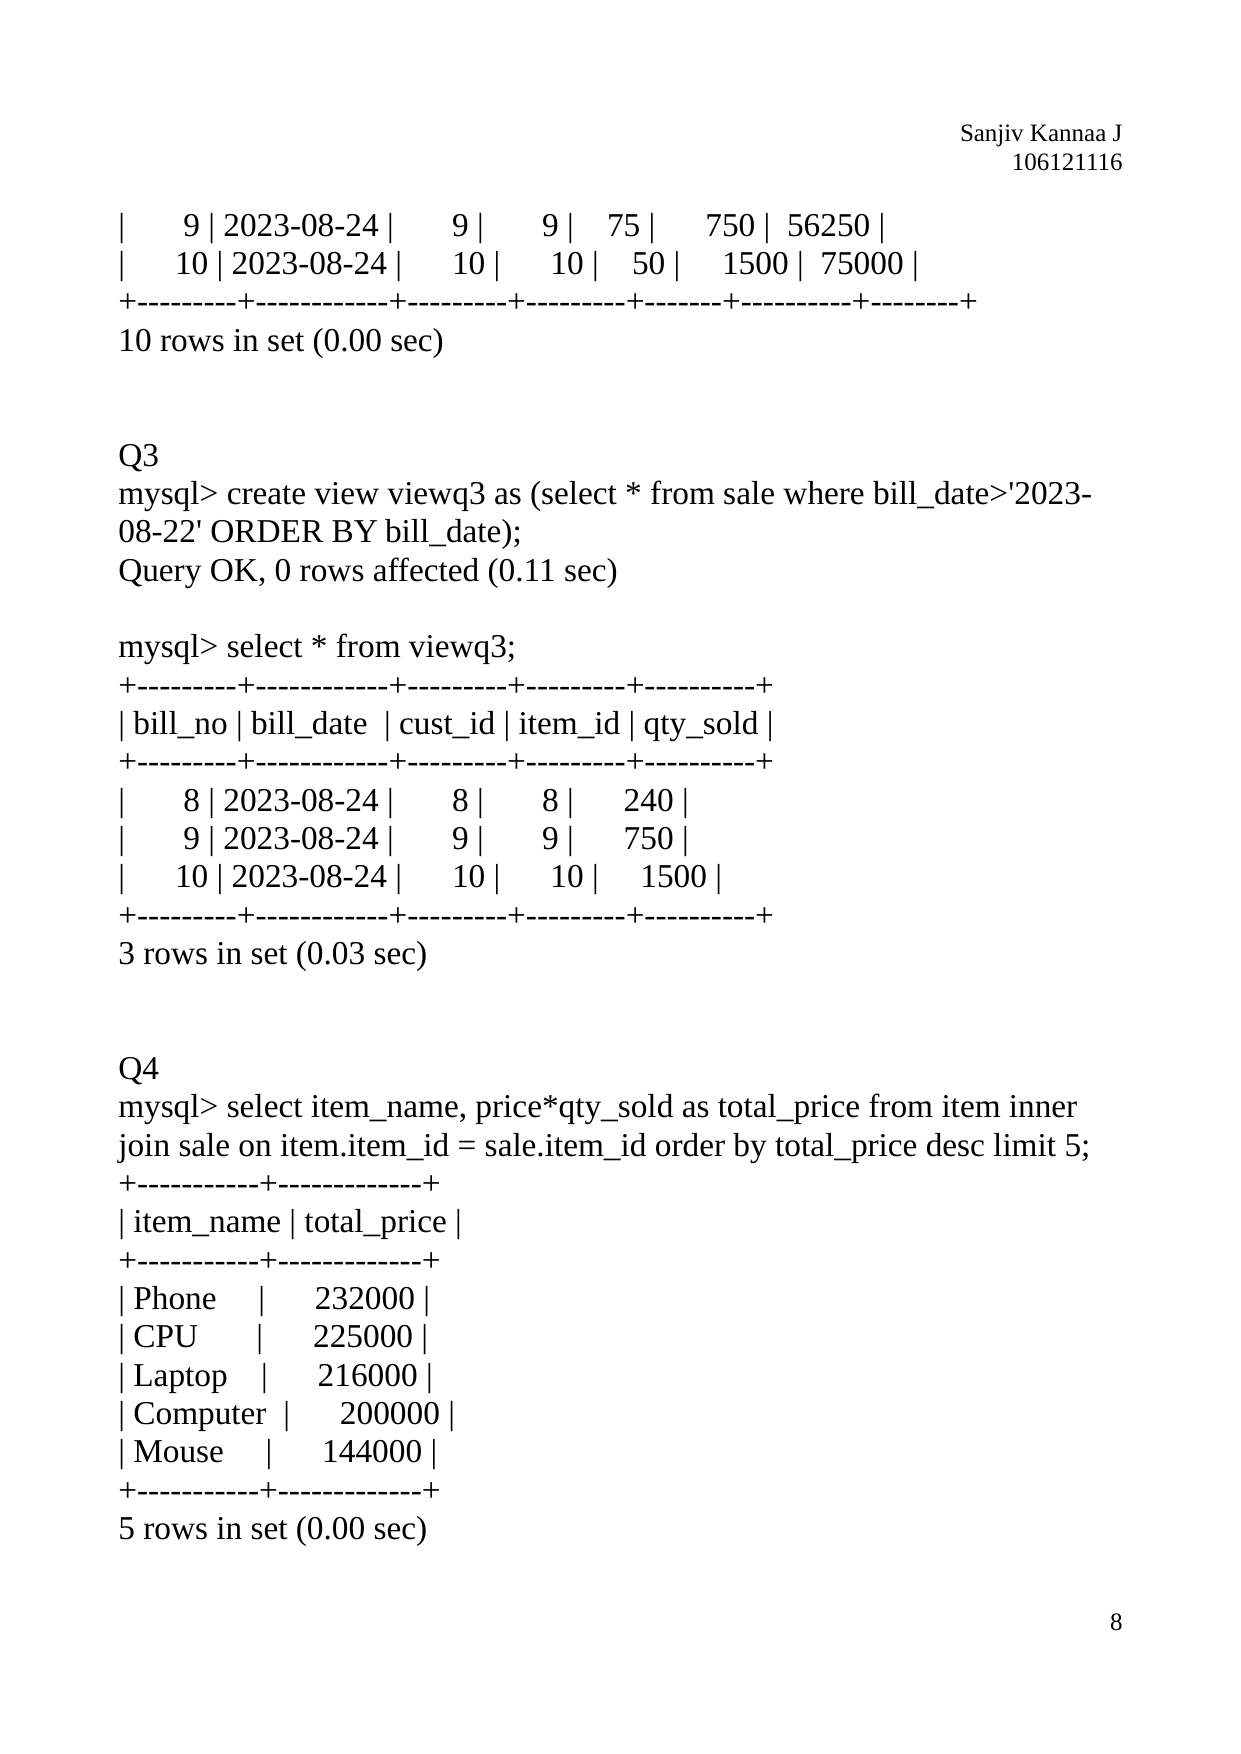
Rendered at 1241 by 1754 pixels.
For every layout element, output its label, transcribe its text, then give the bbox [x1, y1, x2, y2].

text | bill_no | bill_date | cust_id | item_id | qty_sold | [118, 703, 1122, 742]
text | Laptop | 216000 | [118, 1355, 1122, 1393]
text +---------+------------+---------+---------+----------+ [118, 665, 1122, 703]
text +---------+------------+---------+---------+----------+ [118, 742, 1122, 780]
text +---------+------------+---------+---------+----------+ [118, 895, 1122, 933]
text mysql> create view viewq3 as (select * from sale where bill_date>'2023-08-22' ORDER BY bill_date); [118, 473, 1122, 550]
text | 10 | 2023-08-24 | 10 | 10 | 50 | 1500 | 75000 | [118, 243, 1122, 282]
text +-----------+-------------+ [118, 1240, 1122, 1278]
text 10 rows in set (0.00 sec) [118, 320, 1122, 358]
text | 8 | 2023-08-24 | 8 | 8 | 240 | [118, 780, 1122, 818]
text 5 rows in set (0.00 sec) [118, 1508, 1122, 1547]
text mysql> select * from viewq3; [118, 627, 1122, 665]
text | Mouse | 144000 | [118, 1432, 1122, 1470]
text | CPU | 225000 | [118, 1317, 1122, 1355]
text +---------+------------+---------+---------+-------+----------+--------+ [118, 282, 1122, 320]
text | item_name | total_price | [118, 1202, 1122, 1240]
text 3 rows in set (0.03 sec) [118, 933, 1122, 972]
text | 9 | 2023-08-24 | 9 | 9 | 750 | [118, 818, 1122, 857]
text +-----------+-------------+ [118, 1163, 1122, 1202]
text Q3 [118, 435, 1122, 473]
text | Phone | 232000 | [118, 1278, 1122, 1317]
text Q4 [118, 1048, 1122, 1087]
text | 10 | 2023-08-24 | 10 | 10 | 1500 | [118, 857, 1122, 895]
text Query OK, 0 rows affected (0.11 sec) [118, 550, 1122, 588]
text +-----------+-------------+ [118, 1470, 1122, 1508]
text mysql> select item_name, price*qty_sold as total_price from item inner join sale on item.item_id = sale.item_id order by total_price desc limit 5; [118, 1087, 1122, 1163]
text | Computer | 200000 | [118, 1393, 1122, 1432]
text | 9 | 2023-08-24 | 9 | 9 | 75 | 750 | 56250 | [118, 205, 1122, 243]
